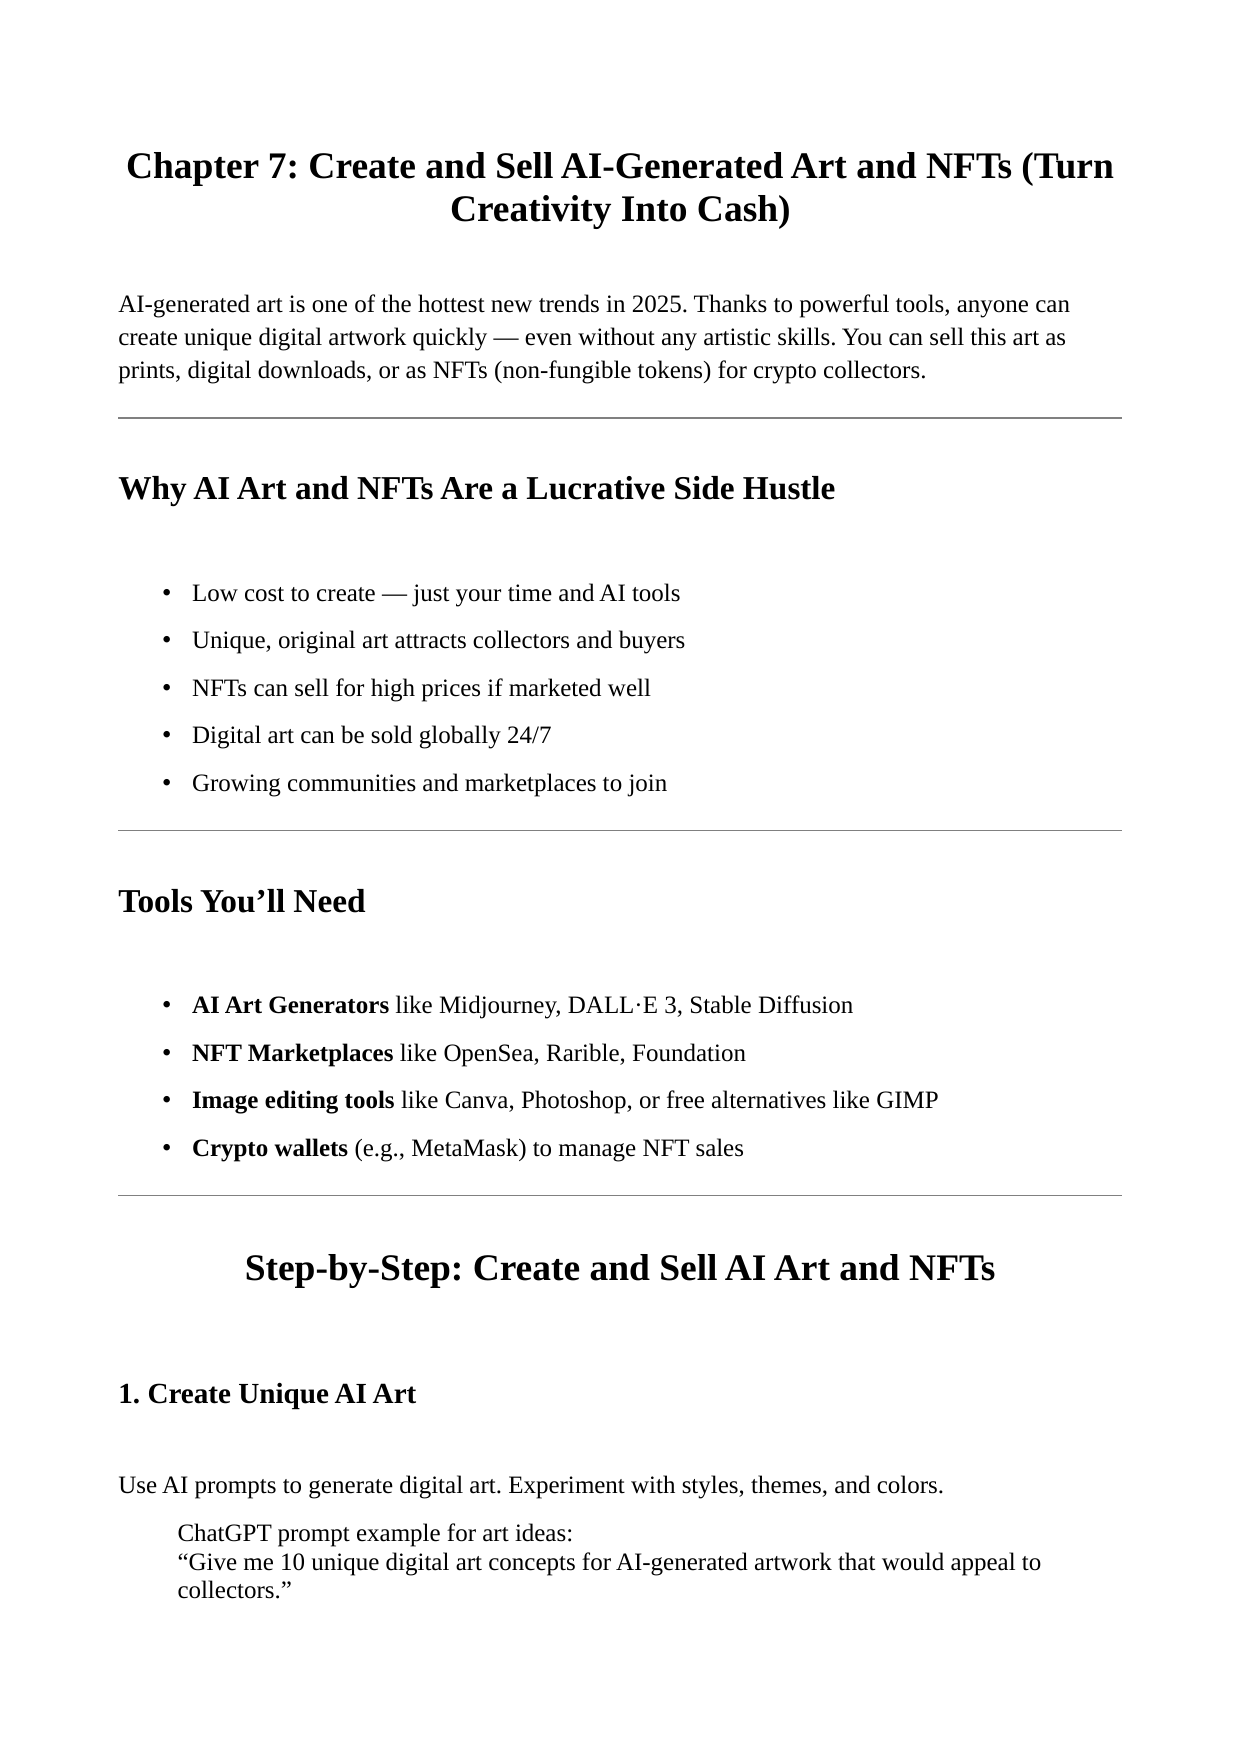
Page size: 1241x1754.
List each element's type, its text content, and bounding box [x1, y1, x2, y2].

list NFT Marketplaces like OpenSea, Rarible, Foundation [162, 1038, 1122, 1067]
list Image editing tools like Canva, Photoshop, or free alternatives like GIMP [162, 1086, 1122, 1114]
list Crypto wallets (e.g., MetaMask) to manage NFT sales [162, 1133, 1122, 1162]
subtitle Tools You’ll Need [118, 881, 1122, 919]
text AI-generated art is one of the hottest new trends in 2025. Thanks to powerful tools, anyone can create unique digital artwork quickly — even without any artistic skills. You can sell this art as prints, digital downloads, or as NFTs (non-fungible tokens) for crypto collectors. [118, 289, 1122, 384]
list AI Art Generators like Midjourney, DALL·E 3, Stable Diffusion [162, 990, 1122, 1019]
subtitle Chapter 7: Create and Sell AI-Generated Art and NFTs (Turn Creativity Into Cash) [118, 143, 1122, 229]
list Growing communities and marketplaces to join [162, 768, 1122, 797]
subtitle Why AI Art and NFTs Are a Lucrative Side Hustle [118, 468, 1122, 507]
subtitle Step-by-Step: Create and Sell AI Art and NFTs [118, 1246, 1122, 1289]
text ChatGPT prompt example for art ideas: “Give me 10 unique digital art concepts for AI-generated artwork that would appeal to collectors.” [177, 1518, 1063, 1604]
list Low cost to create — just your time and AI tools [162, 578, 1122, 606]
list Unique, original art attracts collectors and buyers [162, 625, 1122, 654]
subtitle 1. Create Unique AI Art [118, 1377, 1122, 1410]
list NFTs can sell for high prices if marketed well [162, 673, 1122, 702]
list Digital art can be sold globally 24/7 [162, 721, 1122, 749]
text Use AI prompts to generate digital art. Experiment with styles, themes, and colors. [118, 1470, 1122, 1499]
